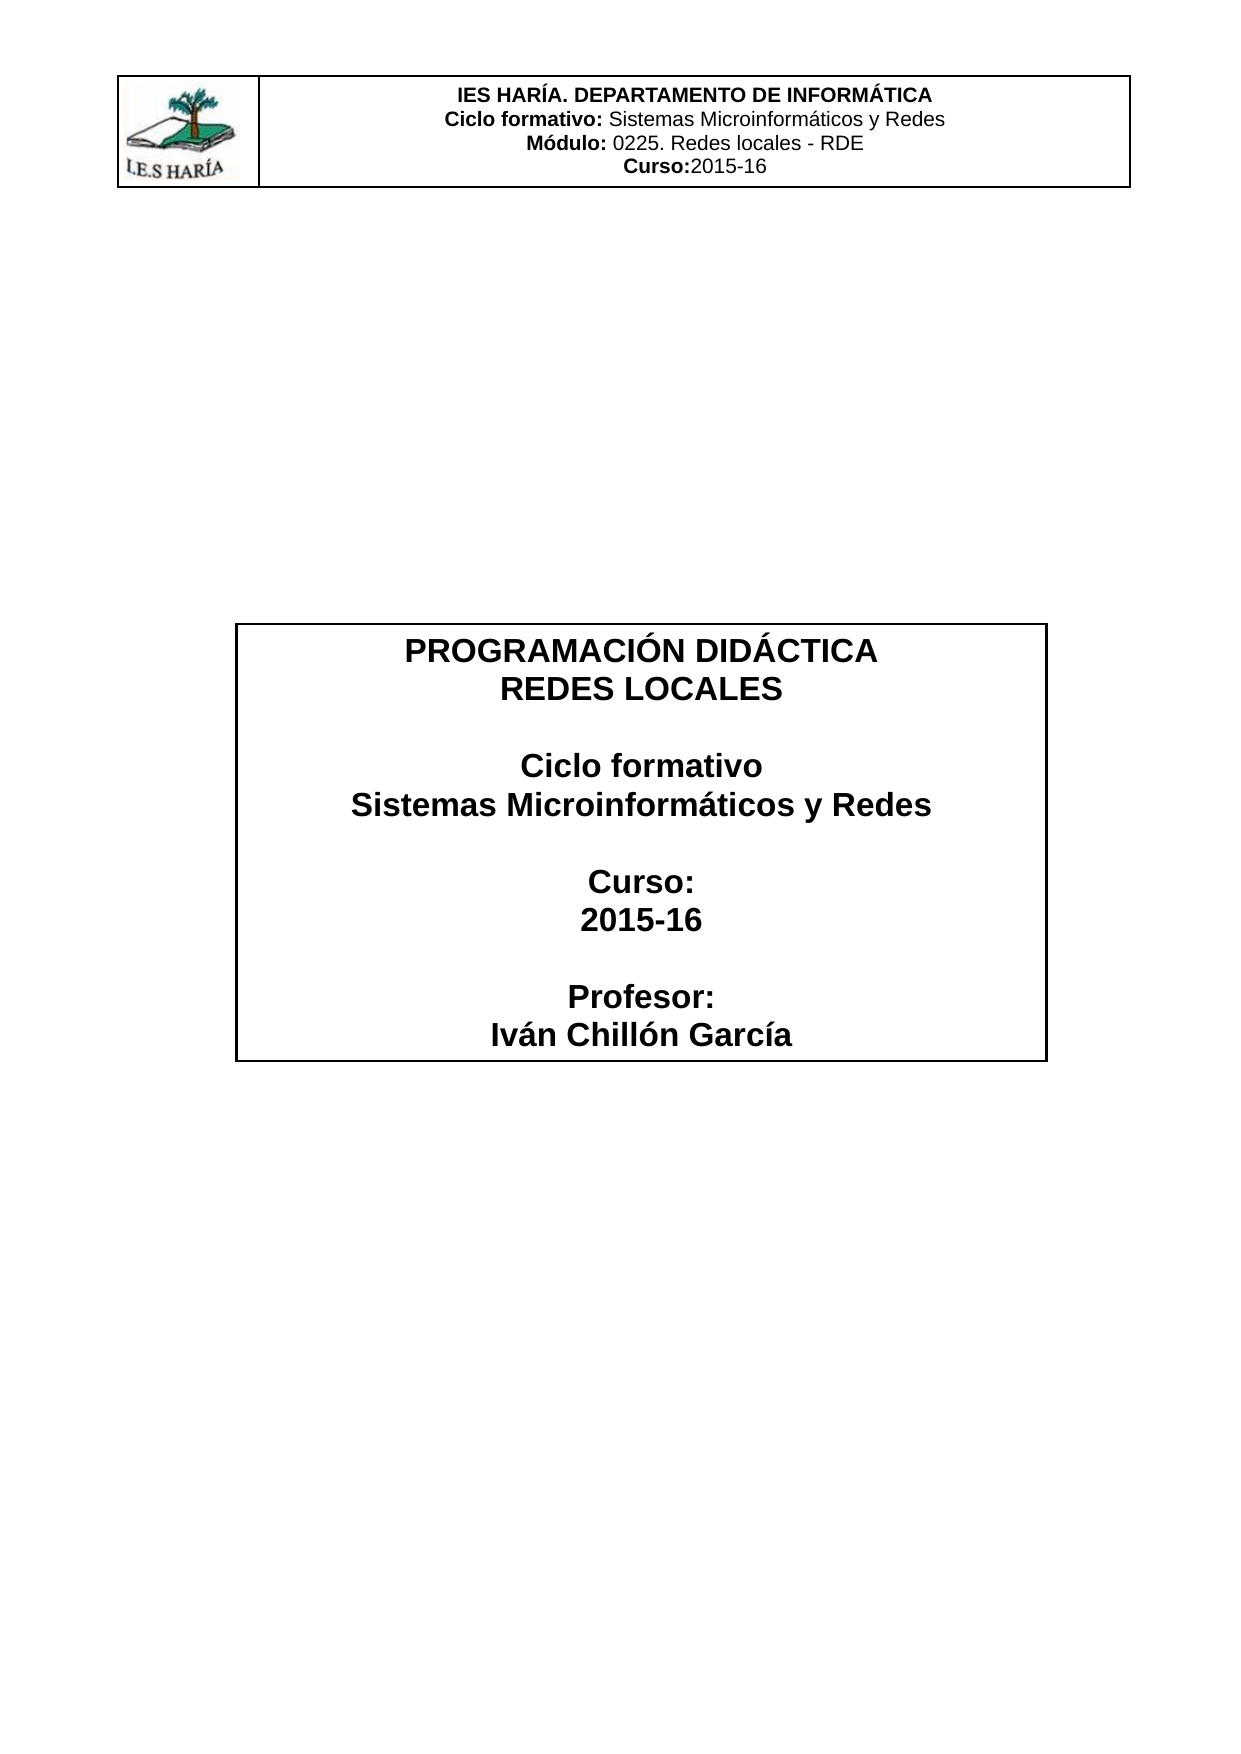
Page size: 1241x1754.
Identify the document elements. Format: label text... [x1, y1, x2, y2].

picture [123, 82, 241, 180]
table_header PROGRAMACIÓN DIDÁCTICA REDES LOCALES Ciclo formativo Sistemas Microinformáticos y Redes Curso: 2015-16 Profesor: Iván Chillón García [238, 625, 1045, 1059]
